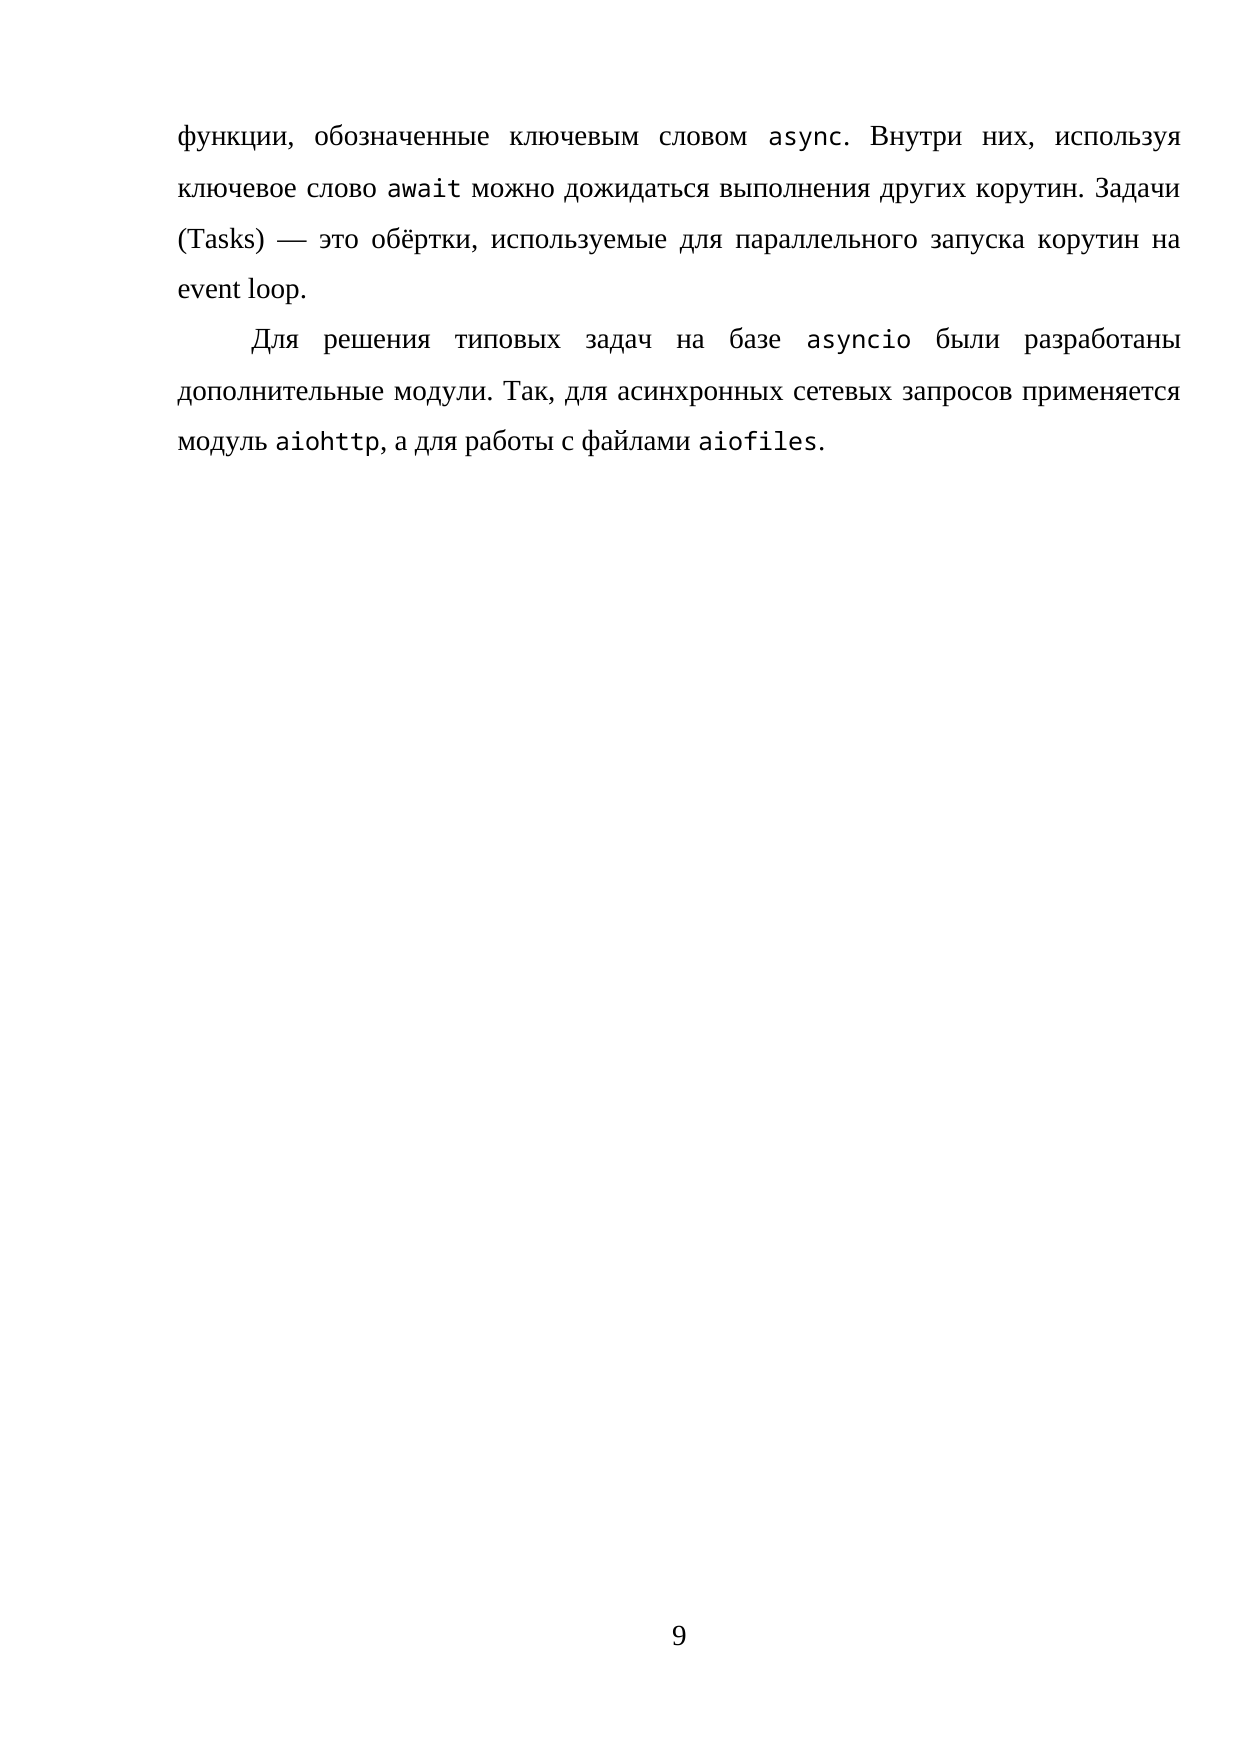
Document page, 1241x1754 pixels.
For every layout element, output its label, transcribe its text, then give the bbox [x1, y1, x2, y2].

text функции, обозначенные ключевым словом async. Внутри них, используя ключевое слово await можно дожидаться выполнения других корутин. Задачи (Tasks) — это обёртки, используемые для параллельного запуска корутин на event loop. [177, 118, 1181, 305]
text Для решения типовых задач на базе asyncio были разработаны дополнительные модули. Так, для асинхронных сетевых запросов применяется модуль aiohttp, а для работы с файлами aiofiles. [177, 322, 1181, 458]
